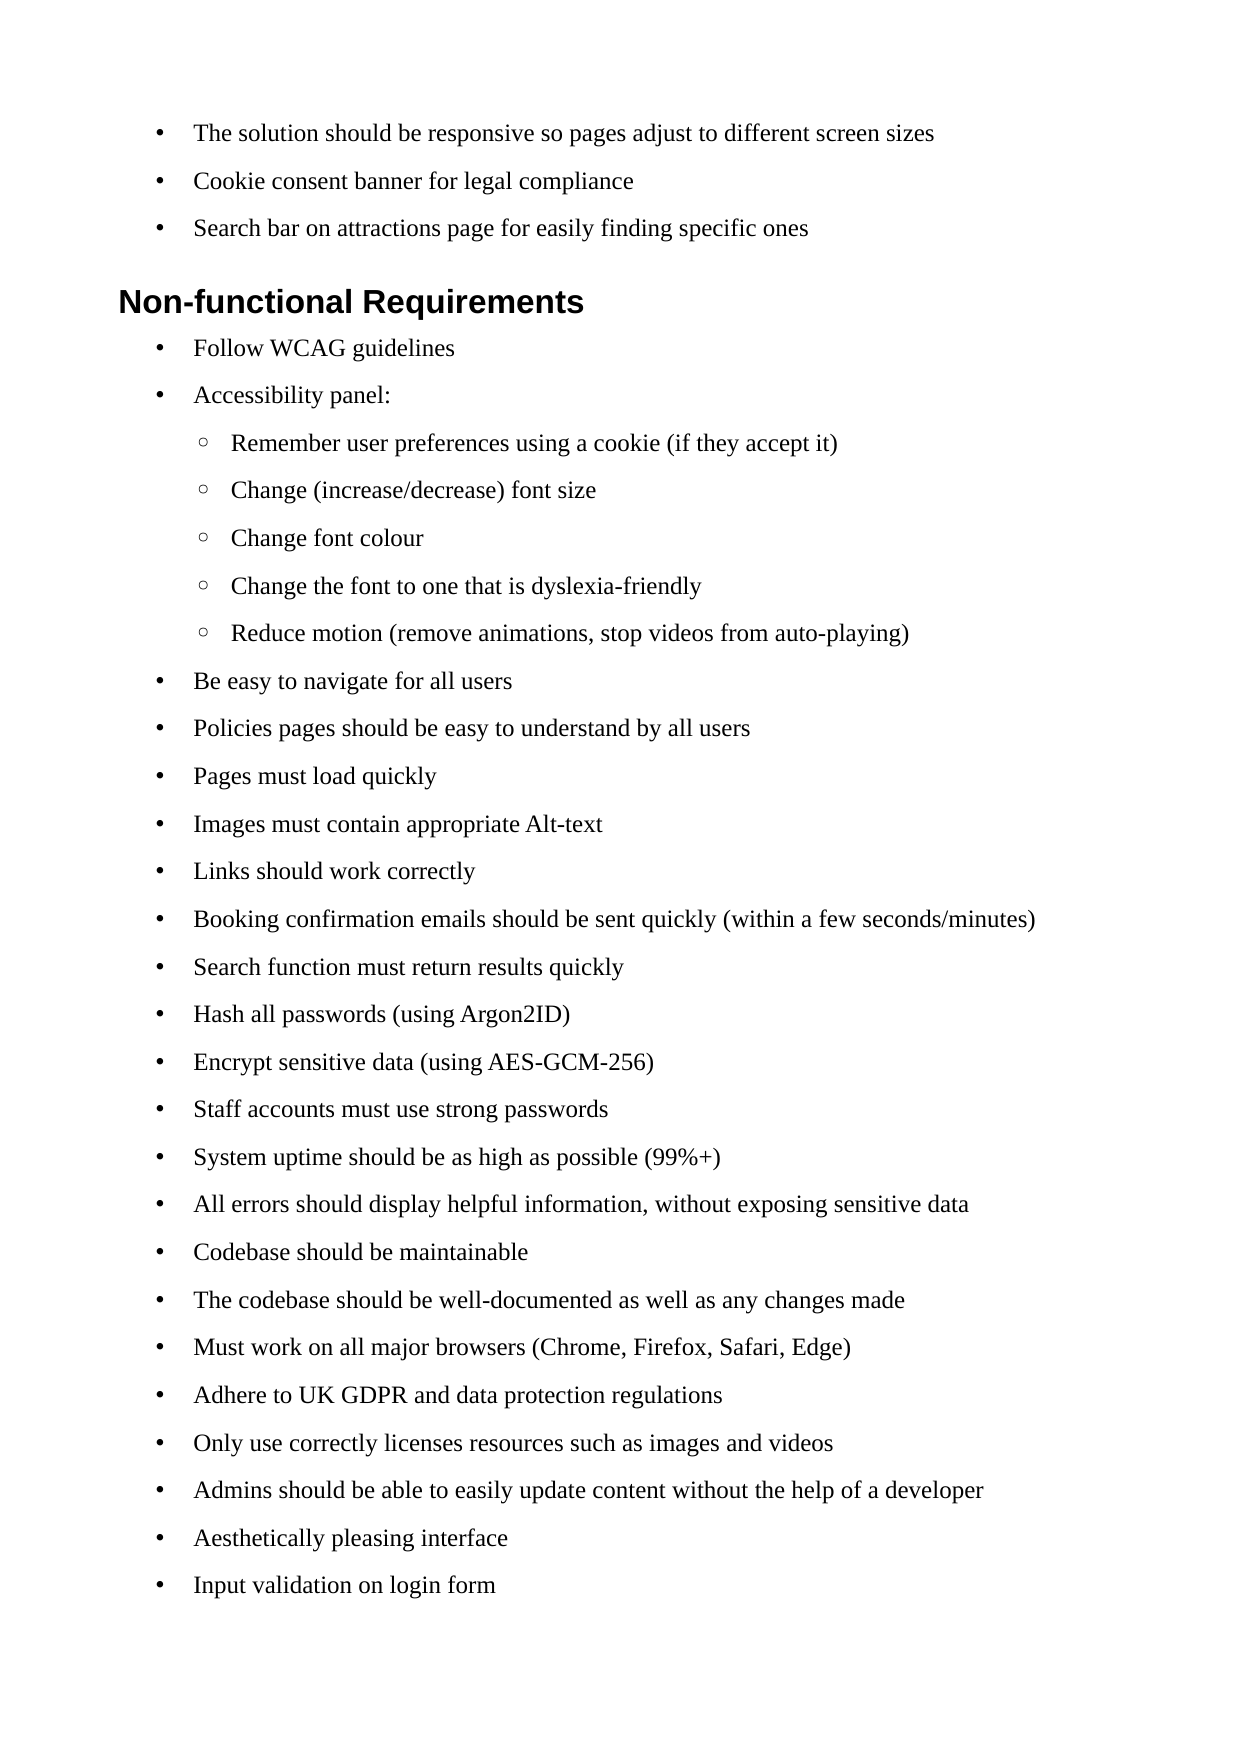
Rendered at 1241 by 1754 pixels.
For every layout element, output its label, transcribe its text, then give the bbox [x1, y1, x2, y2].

list All errors should display helpful information, without exposing sensitive data [156, 1189, 1122, 1218]
list System uptime should be as high as possible (99%+) [156, 1142, 1122, 1171]
list Admins should be able to easily update content without the help of a developer [156, 1475, 1122, 1504]
list Hash all passwords (using Argon2ID) [156, 999, 1122, 1028]
list Encrypt sensitive data (using AES-GCM-256) [156, 1047, 1122, 1076]
list Booking confirmation emails should be sent quickly (within a few seconds/minutes) [156, 904, 1122, 933]
list Only use correctly licenses resources such as images and videos [156, 1428, 1122, 1456]
list Images must contain appropriate Alt-text [156, 809, 1122, 837]
list Remember user preferences using a cookie (if they accept it) [193, 428, 1122, 457]
list Staff accounts must use strong passwords [156, 1094, 1122, 1123]
subtitle Non-functional Requirements [118, 282, 1122, 320]
list The codebase should be well-documented as well as any changes made [156, 1285, 1122, 1313]
list Be easy to navigate for all users [156, 666, 1122, 695]
list Input validation on login form [156, 1570, 1122, 1599]
list Search bar on attractions page for easily finding specific ones [156, 213, 1122, 242]
list Aesthetically pleasing interface [156, 1523, 1122, 1552]
list Codebase should be maintainable [156, 1237, 1122, 1266]
list Adhere to UK GDPR and data protection regulations [156, 1380, 1122, 1409]
list Policies pages should be easy to understand by all users [156, 713, 1122, 742]
list Search function must return results quickly [156, 952, 1122, 980]
list Links should work correctly [156, 856, 1122, 885]
list Accessibility panel: [156, 380, 1122, 409]
list Change (increase/decrease) font size [193, 476, 1122, 504]
list Reduce motion (remove animations, stop videos from auto-playing) [193, 618, 1122, 647]
list Change font colour [193, 523, 1122, 552]
list Follow WCAG guidelines [156, 333, 1122, 361]
list Must work on all major browsers (Chrome, Firefox, Safari, Edge) [156, 1332, 1122, 1361]
list Pages must load quickly [156, 761, 1122, 790]
list Change the font to one that is dyslexia-friendly [193, 571, 1122, 599]
list The solution should be responsive so pages adjust to different screen sizes [156, 118, 1122, 147]
list Cookie consent banner for legal compliance [156, 166, 1122, 194]
